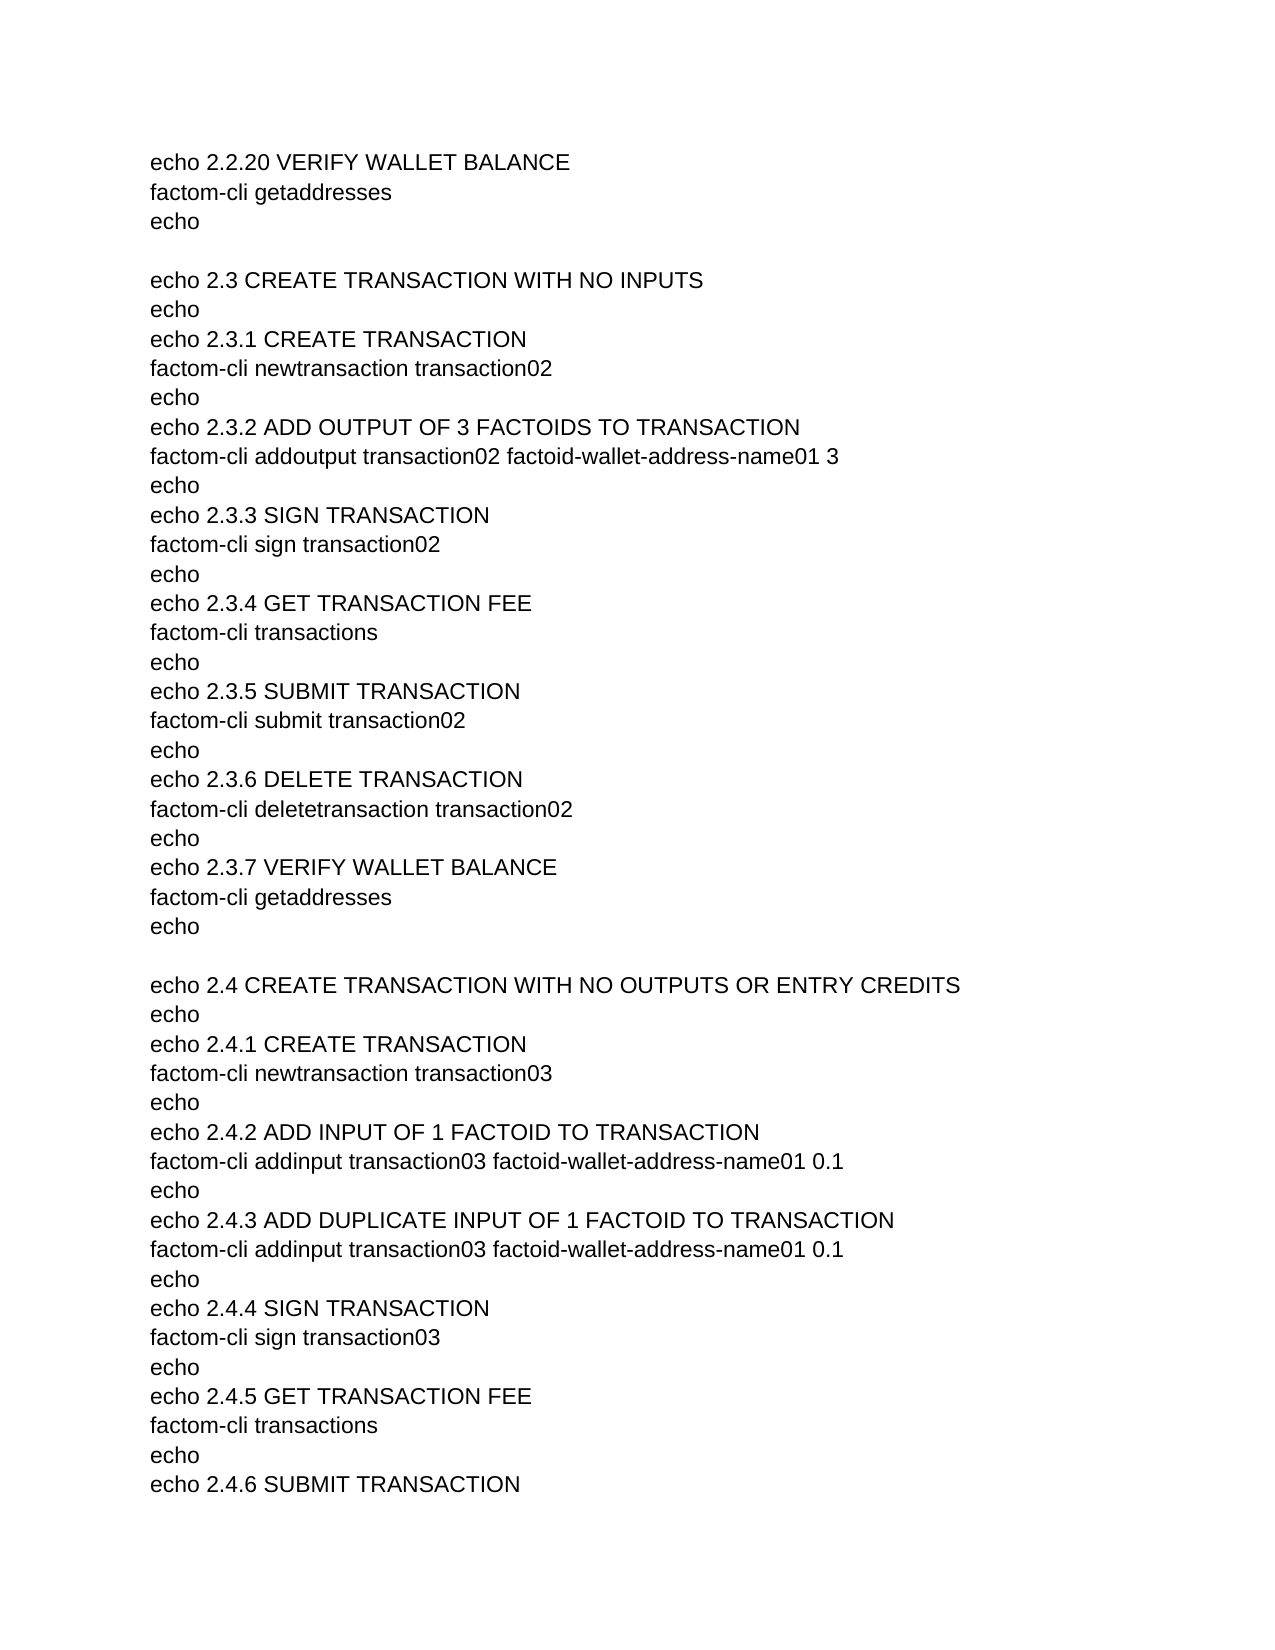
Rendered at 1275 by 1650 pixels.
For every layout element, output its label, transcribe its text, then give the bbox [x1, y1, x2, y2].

text echo 2.3 CREATE TRANSACTION WITH NO INPUTS [150, 267, 1125, 293]
text factom-cli newtransaction transaction03 [150, 1061, 1125, 1086]
text echo 2.3.3 SIGN TRANSACTION [150, 502, 1125, 528]
text echo 2.4.3 ADD DUPLICATE INPUT OF 1 FACTOID TO TRANSACTION [150, 1207, 1125, 1233]
text echo [150, 914, 1125, 939]
text echo 2.3.7 VERIFY WALLET BALANCE [150, 855, 1125, 881]
text echo [150, 1002, 1125, 1027]
text echo [150, 473, 1125, 499]
text echo 2.3.6 DELETE TRANSACTION [150, 767, 1125, 792]
text echo [150, 1354, 1125, 1380]
text echo 2.3.2 ADD OUTPUT OF 3 FACTOIDS TO TRANSACTION [150, 414, 1125, 440]
text echo 2.4.5 GET TRANSACTION FEE [150, 1384, 1125, 1409]
text echo [150, 1178, 1125, 1204]
text echo 2.4.6 SUBMIT TRANSACTION [150, 1472, 1125, 1497]
text echo 2.4.1 CREATE TRANSACTION [150, 1031, 1125, 1057]
text factom-cli transactions [150, 1413, 1125, 1439]
text factom-cli deletetransaction transaction02 [150, 796, 1125, 822]
text factom-cli addinput transaction03 factoid-wallet-address-name01 0.1 [150, 1237, 1125, 1262]
text factom-cli sign transaction02 [150, 532, 1125, 557]
text echo 2.4.4 SIGN TRANSACTION [150, 1296, 1125, 1321]
text factom-cli addinput transaction03 factoid-wallet-address-name01 0.1 [150, 1149, 1125, 1174]
text echo [150, 649, 1125, 675]
text echo [150, 385, 1125, 411]
text factom-cli getaddresses [150, 179, 1125, 205]
text echo 2.2.20 VERIFY WALLET BALANCE [150, 150, 1125, 176]
text echo 2.3.1 CREATE TRANSACTION [150, 326, 1125, 352]
text echo 2.4 CREATE TRANSACTION WITH NO OUTPUTS OR ENTRY CREDITS [150, 972, 1125, 998]
text echo [150, 297, 1125, 322]
text echo [150, 1442, 1125, 1468]
text echo [150, 1266, 1125, 1292]
text factom-cli newtransaction transaction02 [150, 356, 1125, 381]
text factom-cli getaddresses [150, 884, 1125, 910]
text echo [150, 209, 1125, 234]
text echo [150, 737, 1125, 763]
text echo [150, 826, 1125, 851]
text echo 2.4.2 ADD INPUT OF 1 FACTOID TO TRANSACTION [150, 1119, 1125, 1145]
text echo [150, 561, 1125, 587]
text echo 2.3.5 SUBMIT TRANSACTION [150, 679, 1125, 704]
text factom-cli transactions [150, 620, 1125, 646]
text echo [150, 1090, 1125, 1116]
text factom-cli addoutput transaction02 factoid-wallet-address-name01 3 [150, 444, 1125, 469]
text factom-cli sign transaction03 [150, 1325, 1125, 1351]
text factom-cli submit transaction02 [150, 708, 1125, 734]
text echo 2.3.4 GET TRANSACTION FEE [150, 591, 1125, 616]
